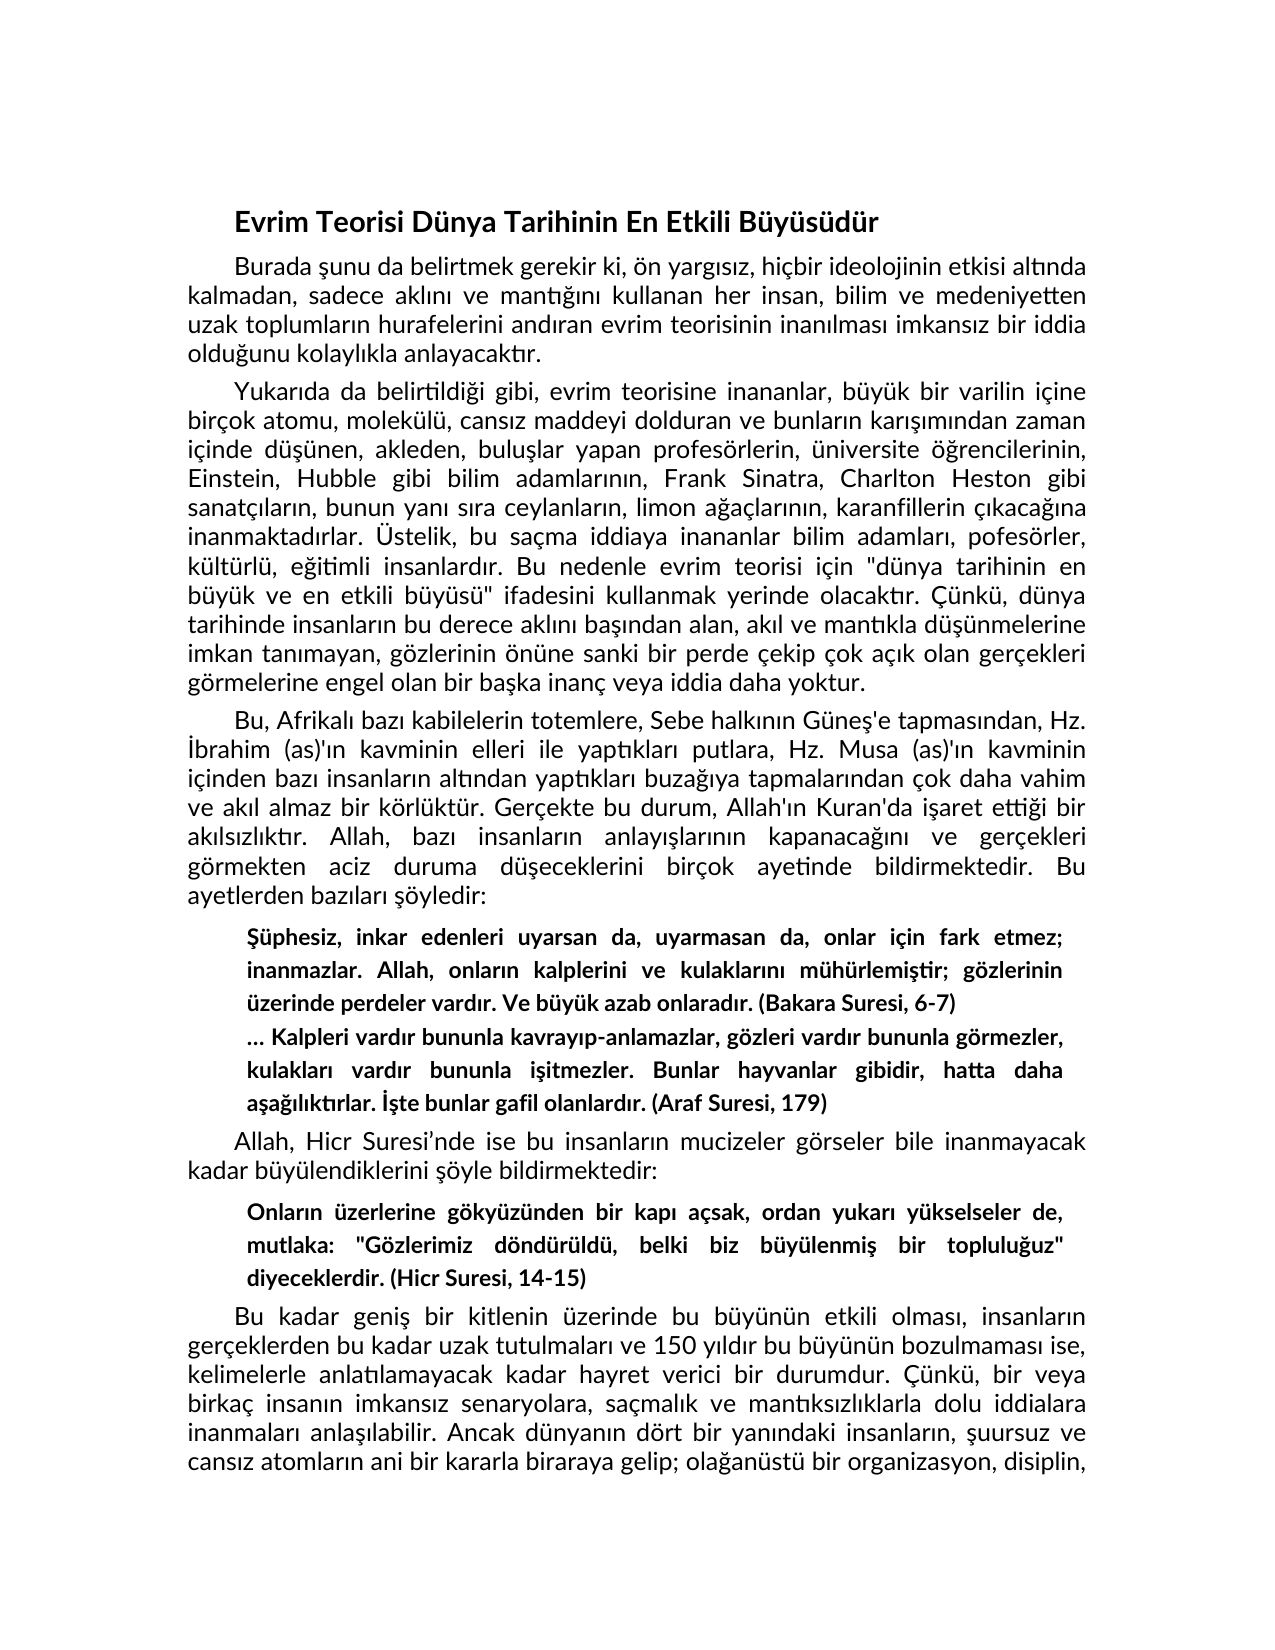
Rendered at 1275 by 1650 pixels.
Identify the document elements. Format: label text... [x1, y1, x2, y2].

text Onların üzerlerine gökyüzünden bir kapı açsak, ordan yukarı yükselseler de, mutlaka: "Gözlerimiz döndürüldü, belki biz büyülenmiş bir topluluğuz" diyeceklerdir. (Hicr Suresi, 14-15) [247, 1193, 1064, 1293]
text … Kalpleri vardır bununla kavrayıp-anlamazlar, gözleri vardır bununla görmezler, kulakları vardır bununla işitmezler. Bunlar hayvanlar gibidir, hatta daha aşağılıktırlar. İşte bunlar gafil olanlardır. (Araf Suresi, 179) [247, 1018, 1064, 1118]
text Şüphesiz, inkar edenleri uyarsan da, uyarmasan da, onlar için fark etmez; inanmazlar. Allah, onların kalplerini ve kulaklarını mühürlemiştir; gözlerinin üzerinde perdeler vardır. Ve büyük azab onlaradır. (Bakara Suresi, 6-7) [247, 918, 1064, 1018]
text Bu, Afrikalı bazı kabilelerin totemlere, Sebe halkının Güneş'e tapmasından, Hz. İbrahim (as)'ın kavminin elleri ile yaptıkları putlara, Hz. Musa (as)'ın kavminin içinden bazı insanların altından yaptıkları buzağıya tapmalarından çok daha vahim ve akıl almaz bir körlüktür. Gerçekte bu durum, Allah'ın Kuran'da işaret ettiği bir akılsızlıktır. Allah, bazı insanların anlayışlarının kapanacağını ve gerçekleri görmekten aciz duruma düşeceklerini birçok ayetinde bildirmektedir. Bu ayetlerden bazıları şöyledir: [187, 706, 1087, 910]
text Burada şunu da belirtmek gerekir ki, ön yargısız, hiçbir ideolojinin etkisi altında kalmadan, sadece aklını ve mantığını kullanan her insan, bilim ve medeniyetten uzak toplumların hurafelerini andıran evrim teorisinin inanılması imkansız bir iddia olduğunu kolaylıkla anlayacaktır. [187, 252, 1087, 368]
text Allah, Hicr Suresi’nde ise bu insanların mucizeler görseler bile inanmayacak kadar büyülendiklerini şöyle bildirmektedir: [187, 1127, 1087, 1185]
subtitle Evrim Teorisi Dünya Tarihinin En Etkili Büyüsüdür [187, 204, 1087, 239]
text Yukarıda da belirtildiği gibi, evrim teorisine inananlar, büyük bir varilin içine birçok atomu, molekülü, cansız maddeyi dolduran ve bunların karışımından zaman içinde düşünen, akleden, buluşlar yapan profesörlerin, üniversite öğrencilerinin, Einstein, Hubble gibi bilim adamlarının, Frank Sinatra, Charlton Heston gibi sanatçıların, bunun yanı sıra ceylanların, limon ağaçlarının, karanfillerin çıkacağına inanmaktadırlar. Üstelik, bu saçma iddiaya inananlar bilim adamları, pofesörler, kültürlü, eğitimli insanlardır. Bu nedenle evrim teorisi için "dünya tarihinin en büyük ve en etkili büyüsü" ifadesini kullanmak yerinde olacaktır. Çünkü, dünya tarihinde insanların bu derece aklını başından alan, akıl ve mantıkla düşünmelerine imkan tanımayan, gözlerinin önüne sanki bir perde çekip çok açık olan gerçekleri görmelerine engel olan bir başka inanç veya iddia daha yoktur. [187, 377, 1087, 697]
text Bu kadar geniş bir kitlenin üzerinde bu büyünün etkili olması, insanların gerçeklerden bu kadar uzak tutulmaları ve 150 yıldır bu büyünün bozulmaması ise, kelimelerle anlatılamayacak kadar hayret verici bir durumdur. Çünkü, bir veya birkaç insanın imkansız senaryolara, saçmalık ve mantıksızlıklarla dolu iddialara inanmaları anlaşılabilir. Ancak dünyanın dört bir yanındaki insanların, şuursuz ve cansız atomların ani bir kararla biraraya gelip; olağanüstü bir organizasyon, disiplin, [187, 1302, 1087, 1477]
